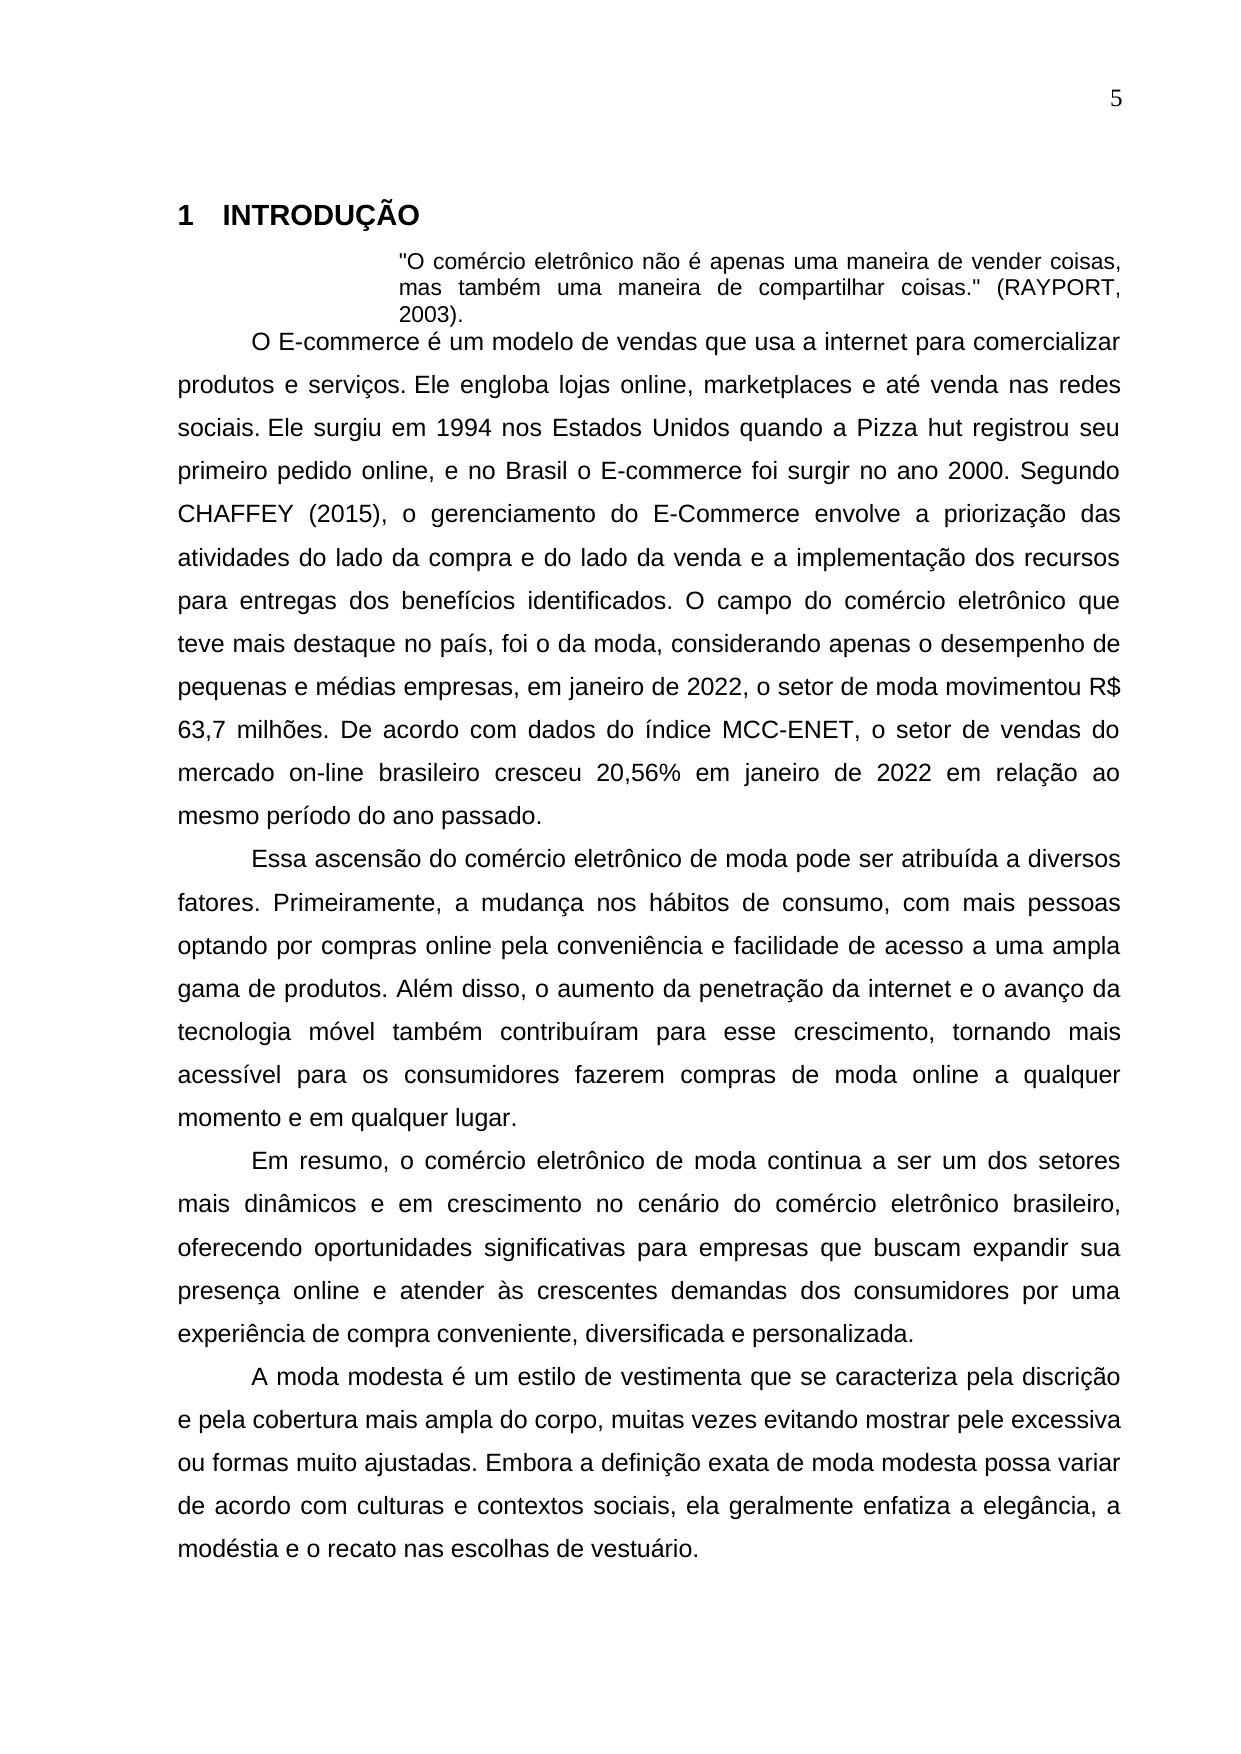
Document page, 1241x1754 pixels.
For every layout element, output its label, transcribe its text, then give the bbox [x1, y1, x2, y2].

subtitle INTRODUÇÃO [177, 198, 1122, 231]
text "O comércio eletrônico não é apenas uma maneira de vender coisas, mas também uma maneira de compartilhar coisas." (RAYPORT, 2003). [398, 248, 1122, 327]
text Essa ascensão do comércio eletrônico de moda pode ser atribuída a diversos fatores. Primeiramente, a mudança nos hábitos de consumo, com mais pessoas optando por compras online pela conveniência e facilidade de acesso a uma ampla gama de produtos. Além disso, o aumento da penetração da internet e o avanço da tecnologia móvel também contribuíram para esse crescimento, tornando mais acessível para os consumidores fazerem compras de moda online a qualquer momento e em qualquer lugar. [177, 844, 1122, 1132]
text O E-commerce é um modelo de vendas que usa a internet para comercializar produtos e serviços. Ele engloba lojas online, marketplaces e até venda nas redes sociais. Ele surgiu em 1994 nos Estados Unidos quando a Pizza hut registrou seu primeiro pedido online, e no Brasil o E-commerce foi surgir no ano 2000. Segundo CHAFFEY (2015), o gerenciamento do E-Commerce envolve a priorização das atividades do lado da compra e do lado da venda e a implementação dos recursos para entregas dos benefícios identificados. O campo do comércio eletrônico que teve mais destaque no país, foi o da moda, considerando apenas o desempenho de pequenas e médias empresas, em janeiro de 2022, o setor de moda movimentou R$ 63,7 milhões. De acordo com dados do índice MCC-ENET, o setor de vendas do mercado on-line brasileiro cresceu 20,56% em janeiro de 2022 em relação ao mesmo período do ano passado. [177, 327, 1122, 830]
text A moda modesta é um estilo de vestimenta que se caracteriza pela discrição e pela cobertura mais ampla do corpo, muitas vezes evitando mostrar pele excessiva ou formas muito ajustadas. Embora a definição exata de moda modesta possa variar de acordo com culturas e contextos sociais, ela geralmente enfatiza a elegância, a modéstia e o recato nas escolhas de vestuário. [177, 1362, 1122, 1563]
text Em resumo, o comércio eletrônico de moda continua a ser um dos setores mais dinâmicos e em crescimento no cenário do comércio eletrônico brasileiro, oferecendo oportunidades significativas para empresas que buscam expandir sua presença online e atender às crescentes demandas dos consumidores por uma experiência de compra conveniente, diversificada e personalizada. [177, 1146, 1122, 1348]
